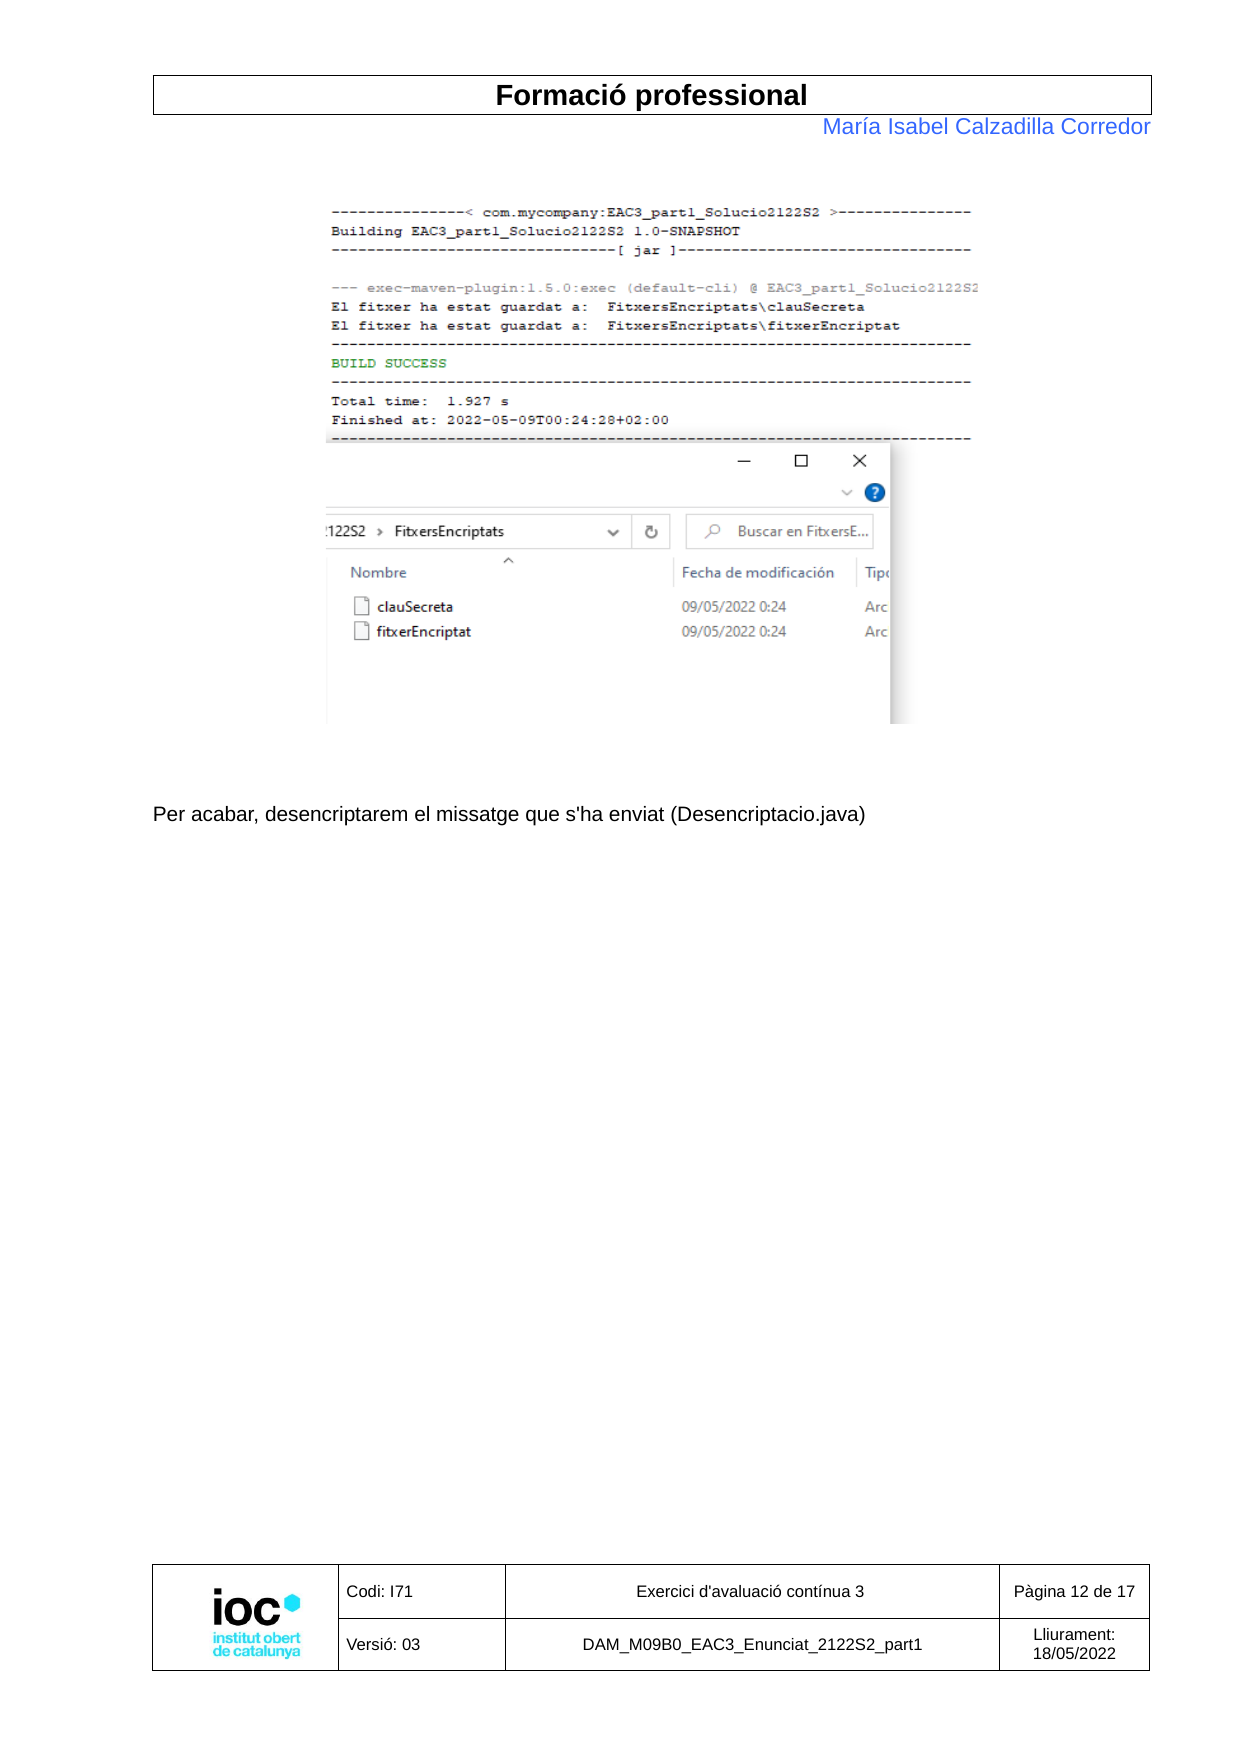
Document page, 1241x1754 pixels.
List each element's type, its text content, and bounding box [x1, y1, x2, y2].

text Per acabar, desencriptarem el missatge que s'ha enviat (Desencriptacio.java) [153, 801, 1151, 825]
picture [325, 195, 978, 724]
picture [200, 1574, 314, 1670]
